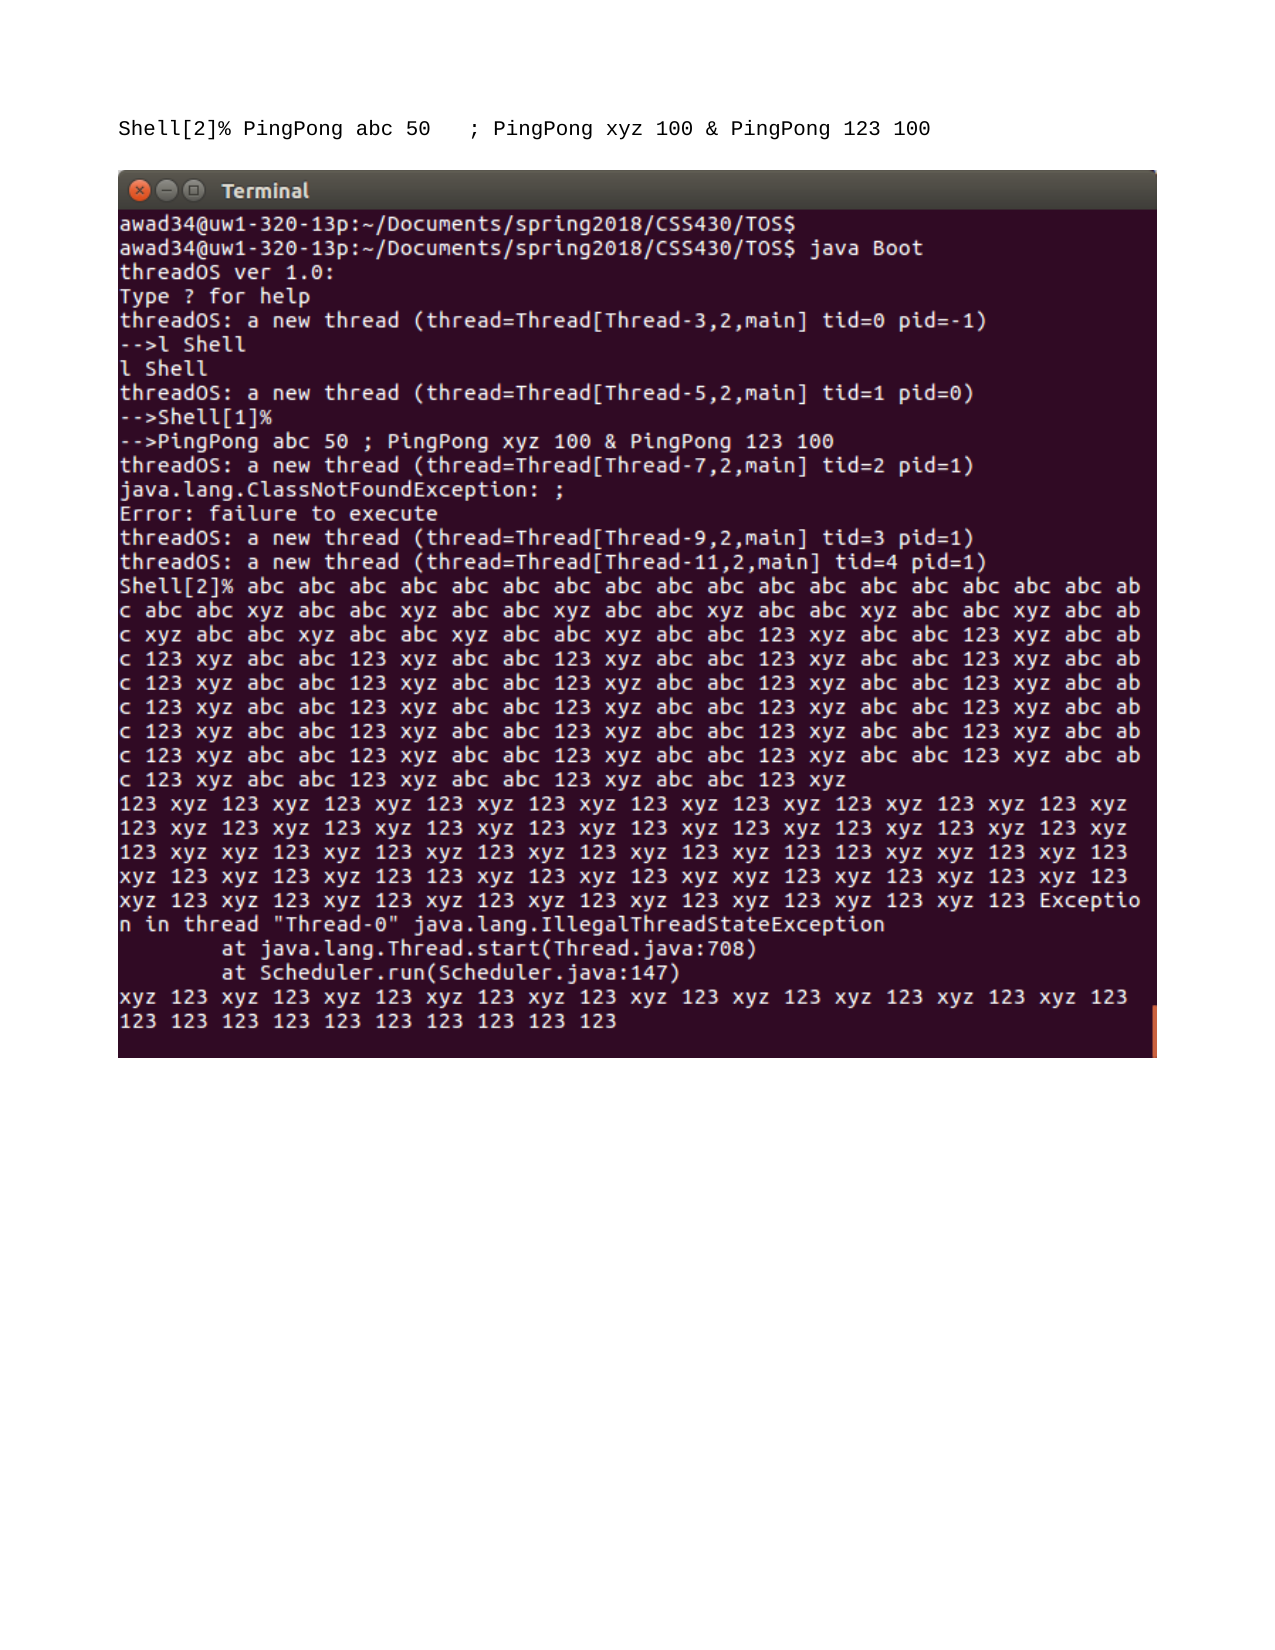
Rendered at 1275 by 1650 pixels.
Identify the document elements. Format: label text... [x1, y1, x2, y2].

text Shell[2]% PingPong abc 50 ; PingPong xyz 100 & PingPong 123 100 [118, 118, 1157, 142]
